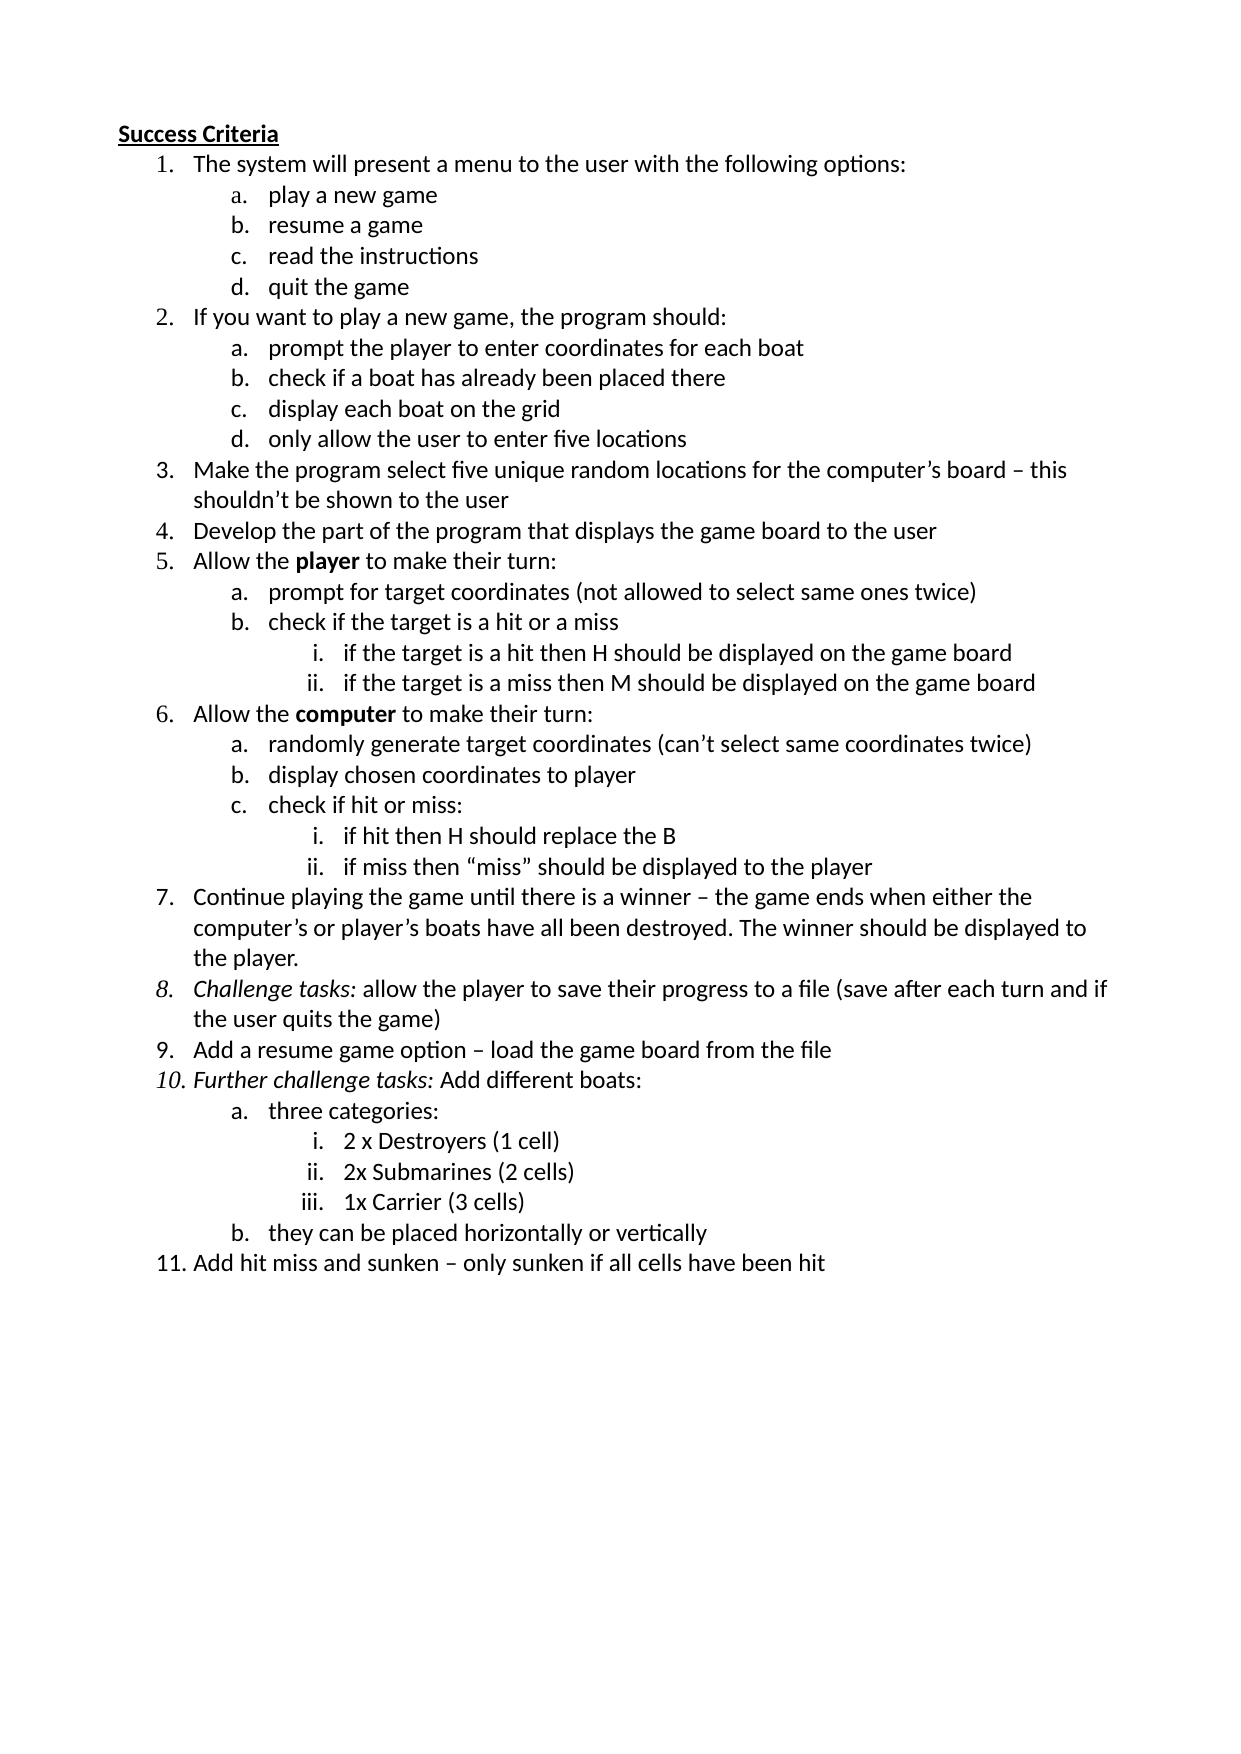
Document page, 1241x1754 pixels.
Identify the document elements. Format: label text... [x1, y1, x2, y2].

list they can be placed horizontally or vertically [231, 1217, 1122, 1247]
list play a new game [231, 179, 1122, 210]
list Add hit miss and sunken – only sunken if all cells have been hit [156, 1247, 1122, 1278]
list Further challenge tasks: Add different boats: [156, 1064, 1122, 1095]
list only allow the user to enter five locations [231, 423, 1122, 454]
list prompt the player to enter coordinates for each boat [231, 332, 1122, 362]
list if miss then “miss” should be displayed to the player [324, 851, 1122, 881]
list three categories: [231, 1095, 1122, 1125]
list check if the target is a hit or a miss [231, 606, 1122, 637]
list display each boat on the grid [231, 393, 1122, 423]
list Allow the player to make their turn: [156, 545, 1122, 576]
list prompt for target coordinates (not allowed to select same ones twice) [231, 576, 1122, 606]
list display chosen coordinates to player [231, 759, 1122, 789]
list randomly generate target coordinates (can’t select same coordinates twice) [231, 728, 1122, 759]
list The system will present a menu to the user with the following options: [156, 149, 1122, 179]
list check if a boat has already been placed there [231, 362, 1122, 393]
list If you want to play a new game, the program should: [156, 301, 1122, 332]
list Success Criteria [118, 118, 1122, 149]
list Develop the part of the program that displays the game board to the user [156, 515, 1122, 545]
list quit the game [231, 271, 1122, 301]
list check if hit or miss: [231, 789, 1122, 820]
list Challenge tasks: allow the player to save their progress to a file (save after each turn and if the user quits the game) [156, 973, 1122, 1034]
list read the instructions [231, 240, 1122, 271]
list 2x Submarines (2 cells) [324, 1156, 1122, 1186]
list Continue playing the game until there is a winner – the game ends when either the computer’s or player’s boats have all been destroyed. The winner should be displayed to the player. [156, 881, 1122, 973]
list Allow the computer to make their turn: [156, 698, 1122, 728]
list if hit then H should replace the B [324, 820, 1122, 851]
list 2 x Destroyers (1 cell) [324, 1125, 1122, 1156]
list if the target is a miss then M should be displayed on the game board [324, 667, 1122, 698]
list resume a game [231, 210, 1122, 240]
list Make the program select five unique random locations for the computer’s board – this shouldn’t be shown to the user [156, 454, 1122, 515]
list 1x Carrier (3 cells) [324, 1186, 1122, 1217]
list if the target is a hit then H should be displayed on the game board [324, 637, 1122, 667]
list Add a resume game option – load the game board from the file [156, 1034, 1122, 1064]
